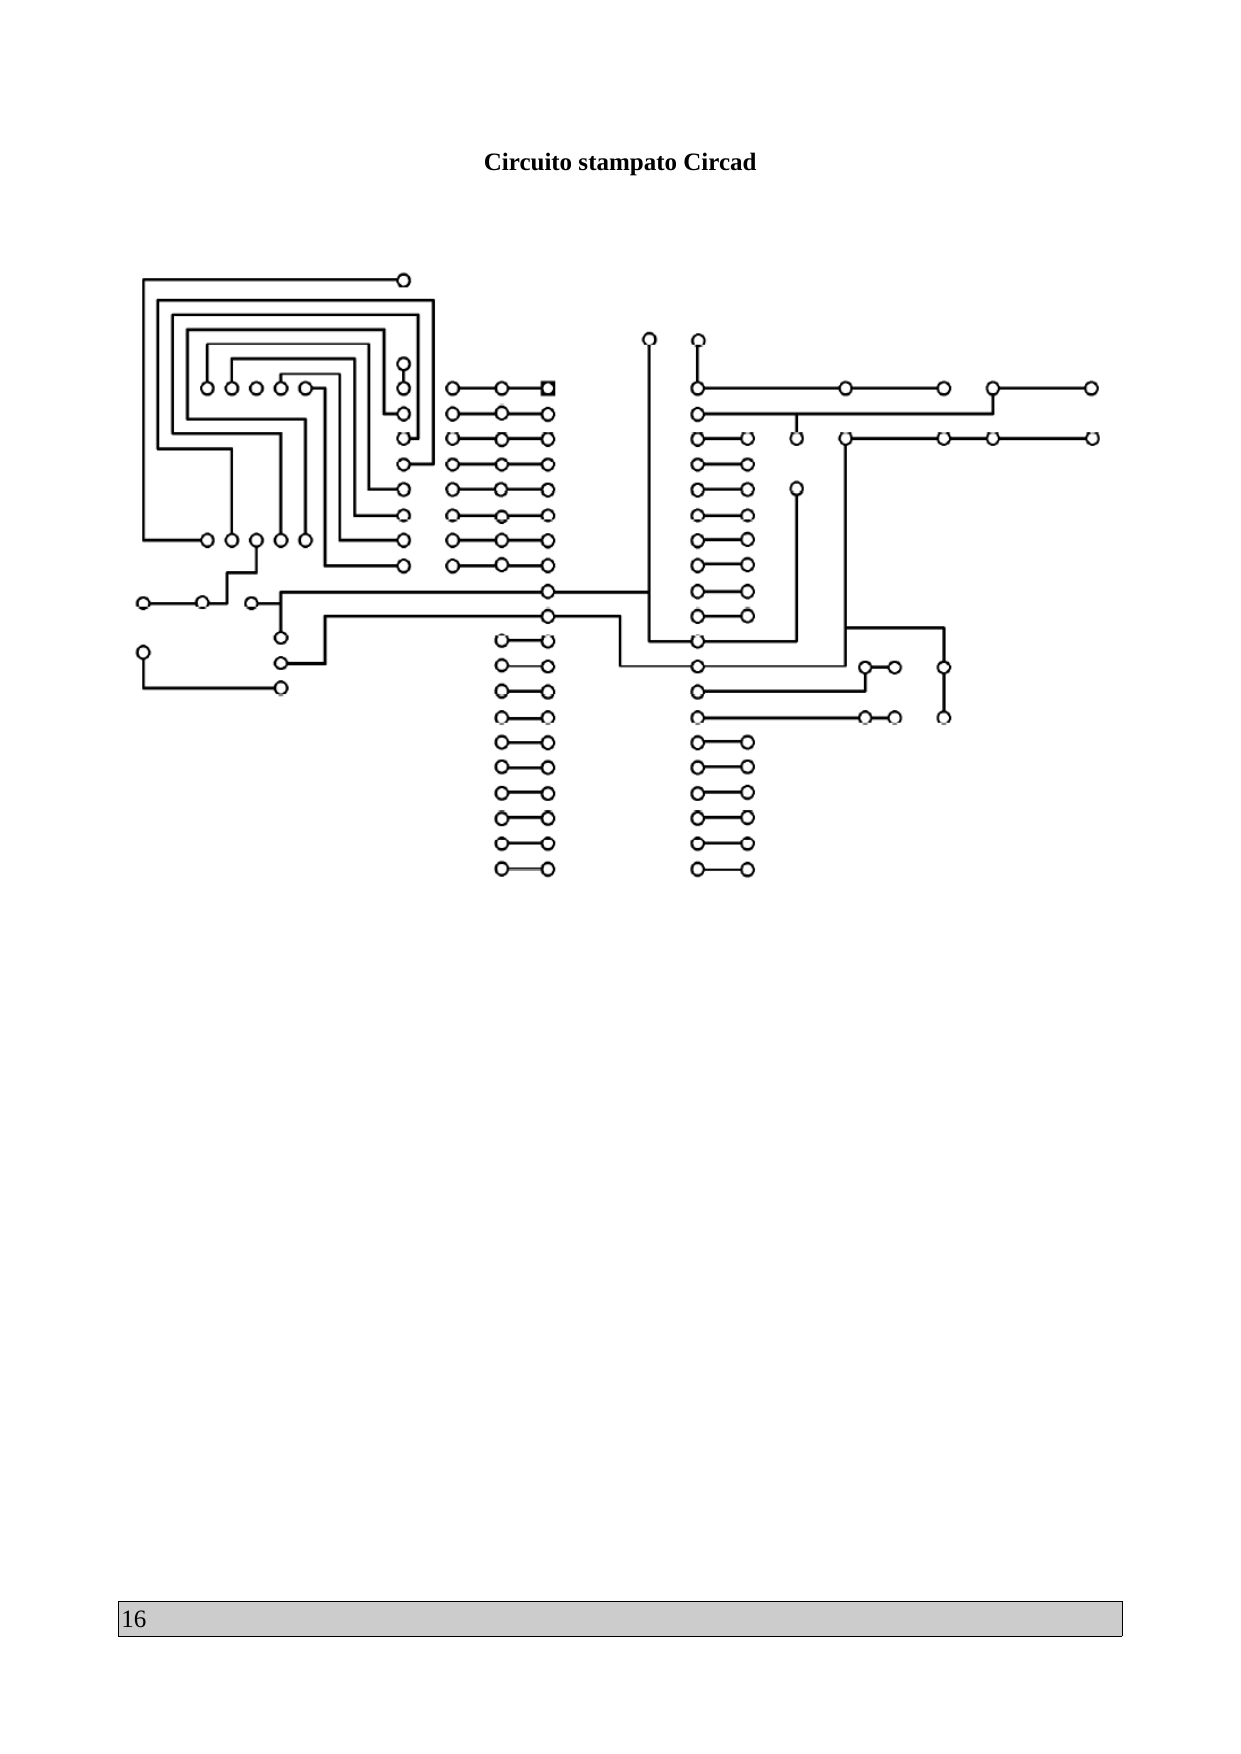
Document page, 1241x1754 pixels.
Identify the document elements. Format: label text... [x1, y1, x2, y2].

picture [123, 261, 1117, 894]
text Circuito stampato Circad [118, 147, 1122, 176]
